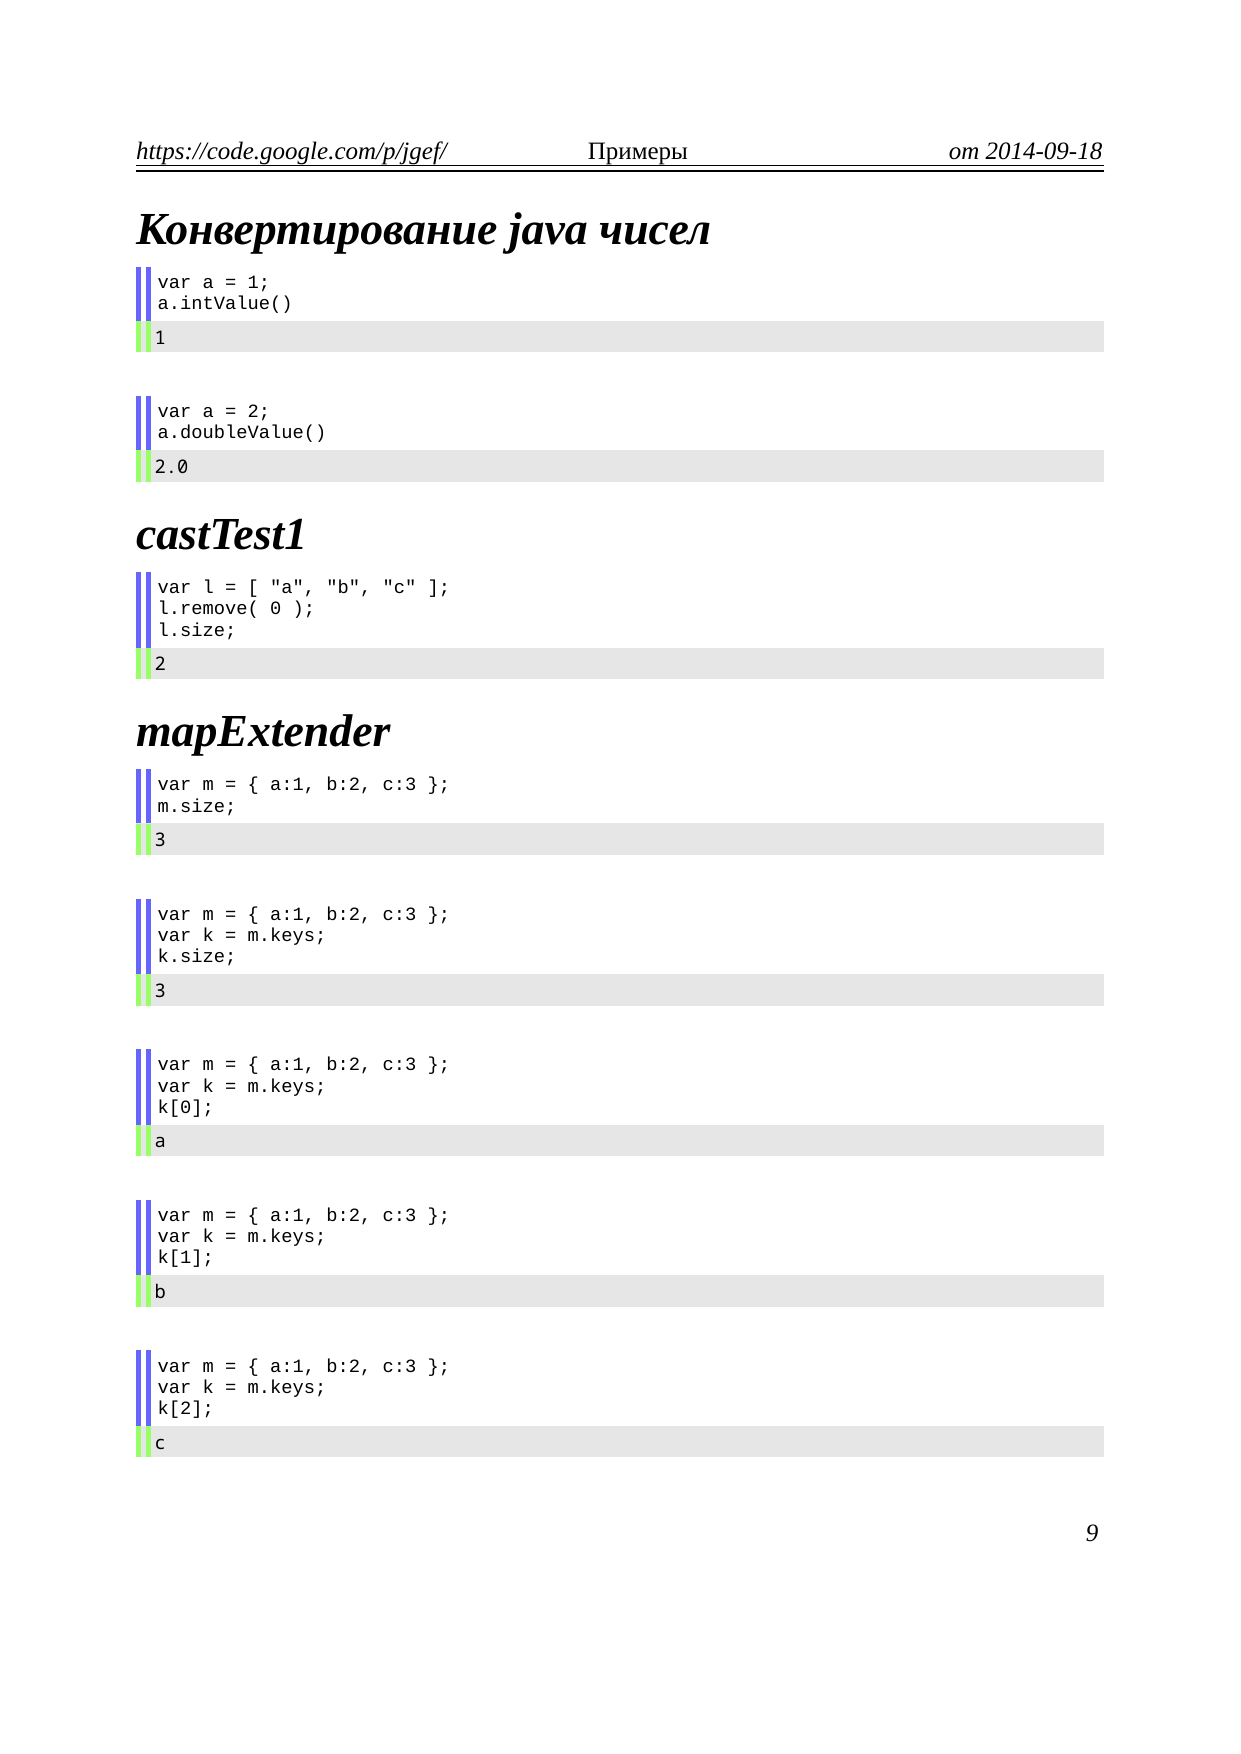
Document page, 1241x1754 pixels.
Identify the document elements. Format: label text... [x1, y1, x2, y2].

text k[2]; [151, 1399, 1104, 1426]
text [141, 620, 146, 648]
subtitle Конвертирование java чисел [136, 201, 1104, 254]
text var k = m.keys; [151, 926, 1104, 947]
text [141, 1399, 146, 1426]
text 2 [151, 648, 1104, 679]
text 3 [147, 823, 1104, 855]
text 1 [151, 321, 1104, 352]
text k.size; [151, 947, 1104, 974]
subtitle castTest1 [136, 507, 1104, 559]
text l.size; [151, 620, 1104, 648]
text m.size; [152, 796, 1104, 823]
text [141, 450, 146, 482]
text var a = 1; [151, 267, 1104, 294]
text var l = [ "a", "b", "c" ]; [151, 572, 1104, 599]
text [141, 1248, 146, 1275]
text var m = { a:1, b:2, c:3 }; [151, 1200, 1104, 1227]
text [137, 823, 146, 855]
text var k = m.keys; [151, 1227, 1104, 1248]
text 2.0 [151, 450, 1104, 482]
text var m = { a:1, b:2, c:3 }; [151, 1049, 1104, 1076]
text [141, 1426, 146, 1457]
text a.intValue() [151, 294, 1104, 321]
text [141, 1125, 146, 1156]
text c [151, 1426, 1104, 1457]
text k[1]; [151, 1248, 1104, 1275]
text 3 [151, 974, 1104, 1006]
text var m = { a:1, b:2, c:3 }; [151, 1350, 1104, 1378]
text var k = m.keys; [151, 1076, 1104, 1098]
text a [151, 1125, 1104, 1156]
text var m = { a:1, b:2, c:3 }; [151, 769, 1104, 796]
text var m = { a:1, b:2, c:3 }; [136, 898, 1104, 926]
text [141, 648, 146, 679]
subtitle mapExtender [136, 704, 1104, 757]
text var k = m.keys; [151, 1378, 1104, 1399]
text l.remove( 0 ); [151, 599, 1104, 620]
text k[0]; [151, 1098, 1104, 1125]
text [141, 974, 146, 1006]
text [141, 1275, 146, 1307]
text b [151, 1275, 1104, 1307]
text var a = 2; [151, 396, 1104, 423]
text [141, 321, 146, 352]
text [141, 1098, 146, 1125]
text a.doubleValue() [151, 423, 1104, 450]
